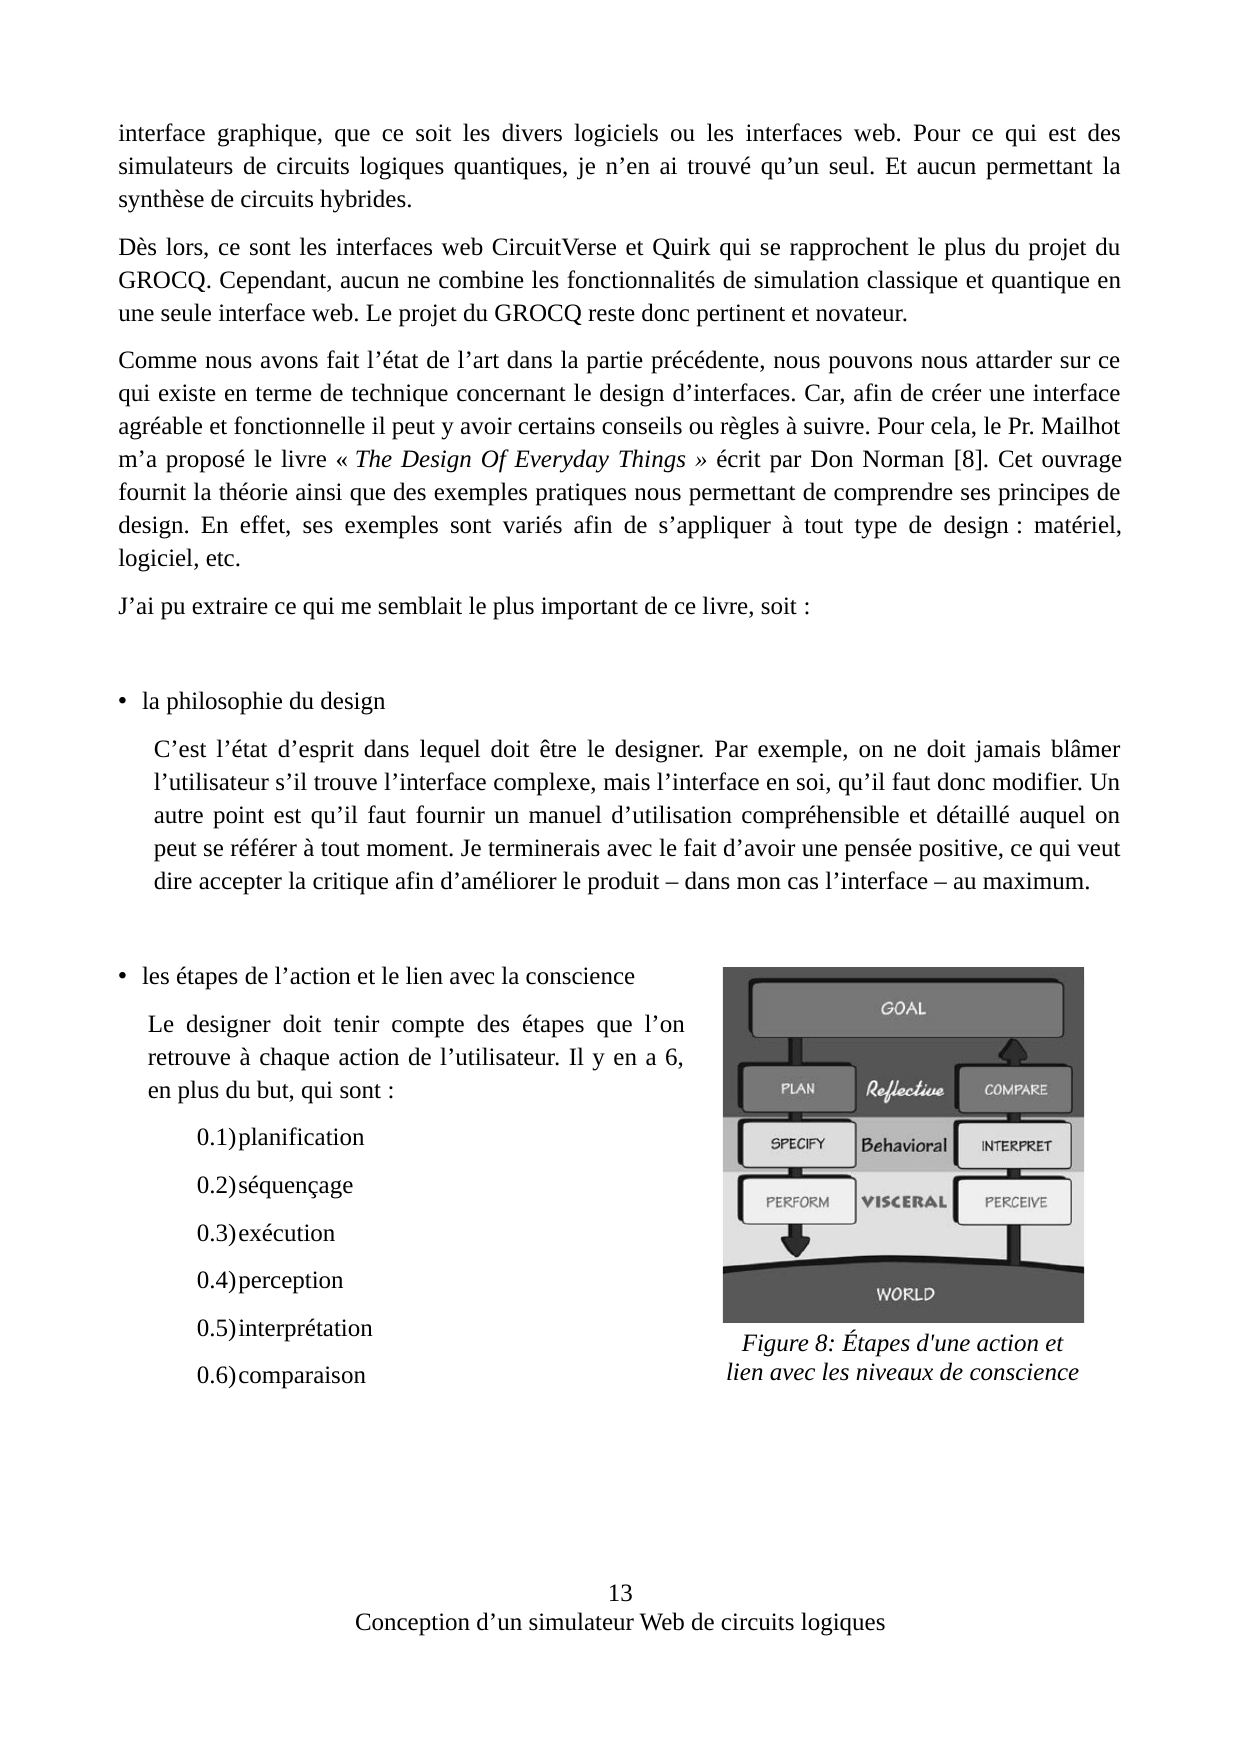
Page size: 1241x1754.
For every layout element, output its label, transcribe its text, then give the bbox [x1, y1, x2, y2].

text interface graphique, que ce soit les divers logiciels ou les interfaces web. Pour ce qui est des simulateurs de circuits logiques quantiques, je n’en ai trouvé qu’un seul. Et aucun permettant la synthèse de circuits hybrides. [118, 118, 1122, 213]
list exécution [197, 1218, 722, 1246]
list les étapes de l’action et le lien avec la conscience [118, 954, 1122, 990]
list [1085, 1265, 1122, 1294]
text J’ai pu extraire ce qui me semblait le plus important de ce livre, soit : [118, 591, 1122, 620]
picture [722, 967, 1085, 1323]
list [1085, 1218, 1122, 1246]
text Comme nous avons fait l’état de l’art dans la partie précédente, nous pouvons nous attarder sur ce qui existe en terme de technique concernant le design d’interfaces. Car, afin de créer une interface agréable et fonctionnelle il peut y avoir certains conseils ou règles à suivre. Pour cela, le Pr. Mailhot m’a proposé le livre « The Design Of Everyday Things » écrit par Don Norman [8]. Cet ouvrage fournit la théorie ainsi que des exemples pratiques nous permettant de comprendre ses principes de design. En effet, ses exemples sont variés afin de s’appliquer à tout type de design : matériel, logiciel, etc. [118, 345, 1122, 572]
list comparaison [197, 1361, 1122, 1389]
text Dès lors, ce sont les interfaces web CircuitVerse et Quirk qui se rapprochent le plus du projet du GROCQ. Cependant, aucun ne combine les fonctionnalités de simulation classique et quantique en une seule interface web. Le projet du GROCQ reste donc pertinent et novateur. [118, 232, 1122, 327]
list séquençage [197, 1170, 722, 1199]
list planification [197, 1122, 722, 1151]
list Figure 8: Étapes d'une action et lien avec les niveaux de conscience [723, 1323, 1084, 1386]
list [1085, 1122, 1122, 1151]
list [1085, 1170, 1122, 1199]
text [1085, 1009, 1122, 1104]
text C’est l’état d’esprit dans lequel doit être le designer. Par exemple, on ne doit jamais blâmer l’utilisateur s’il trouve l’interface complexe, mais l’interface en soi, qu’il faut donc modifier. Un autre point est qu’il faut fournir un manuel d’utilisation compréhensible et détaillé auquel on peut se référer à tout moment. Je terminerais avec le fait d’avoir une pensée positive, ce qui veut dire accepter la critique afin d’améliorer le produit – dans mon cas l’interface – au maximum. [153, 734, 1122, 895]
list la philosophie du design [118, 686, 1122, 715]
list [1084, 1313, 1122, 1342]
list perception [197, 1265, 722, 1294]
text Le designer doit tenir compte des étapes que l’on retrouve à chaque action de l’utilisateur. Il y en a 6, en plus du but, qui sont : [148, 1009, 722, 1104]
list interprétation [197, 1313, 723, 1342]
